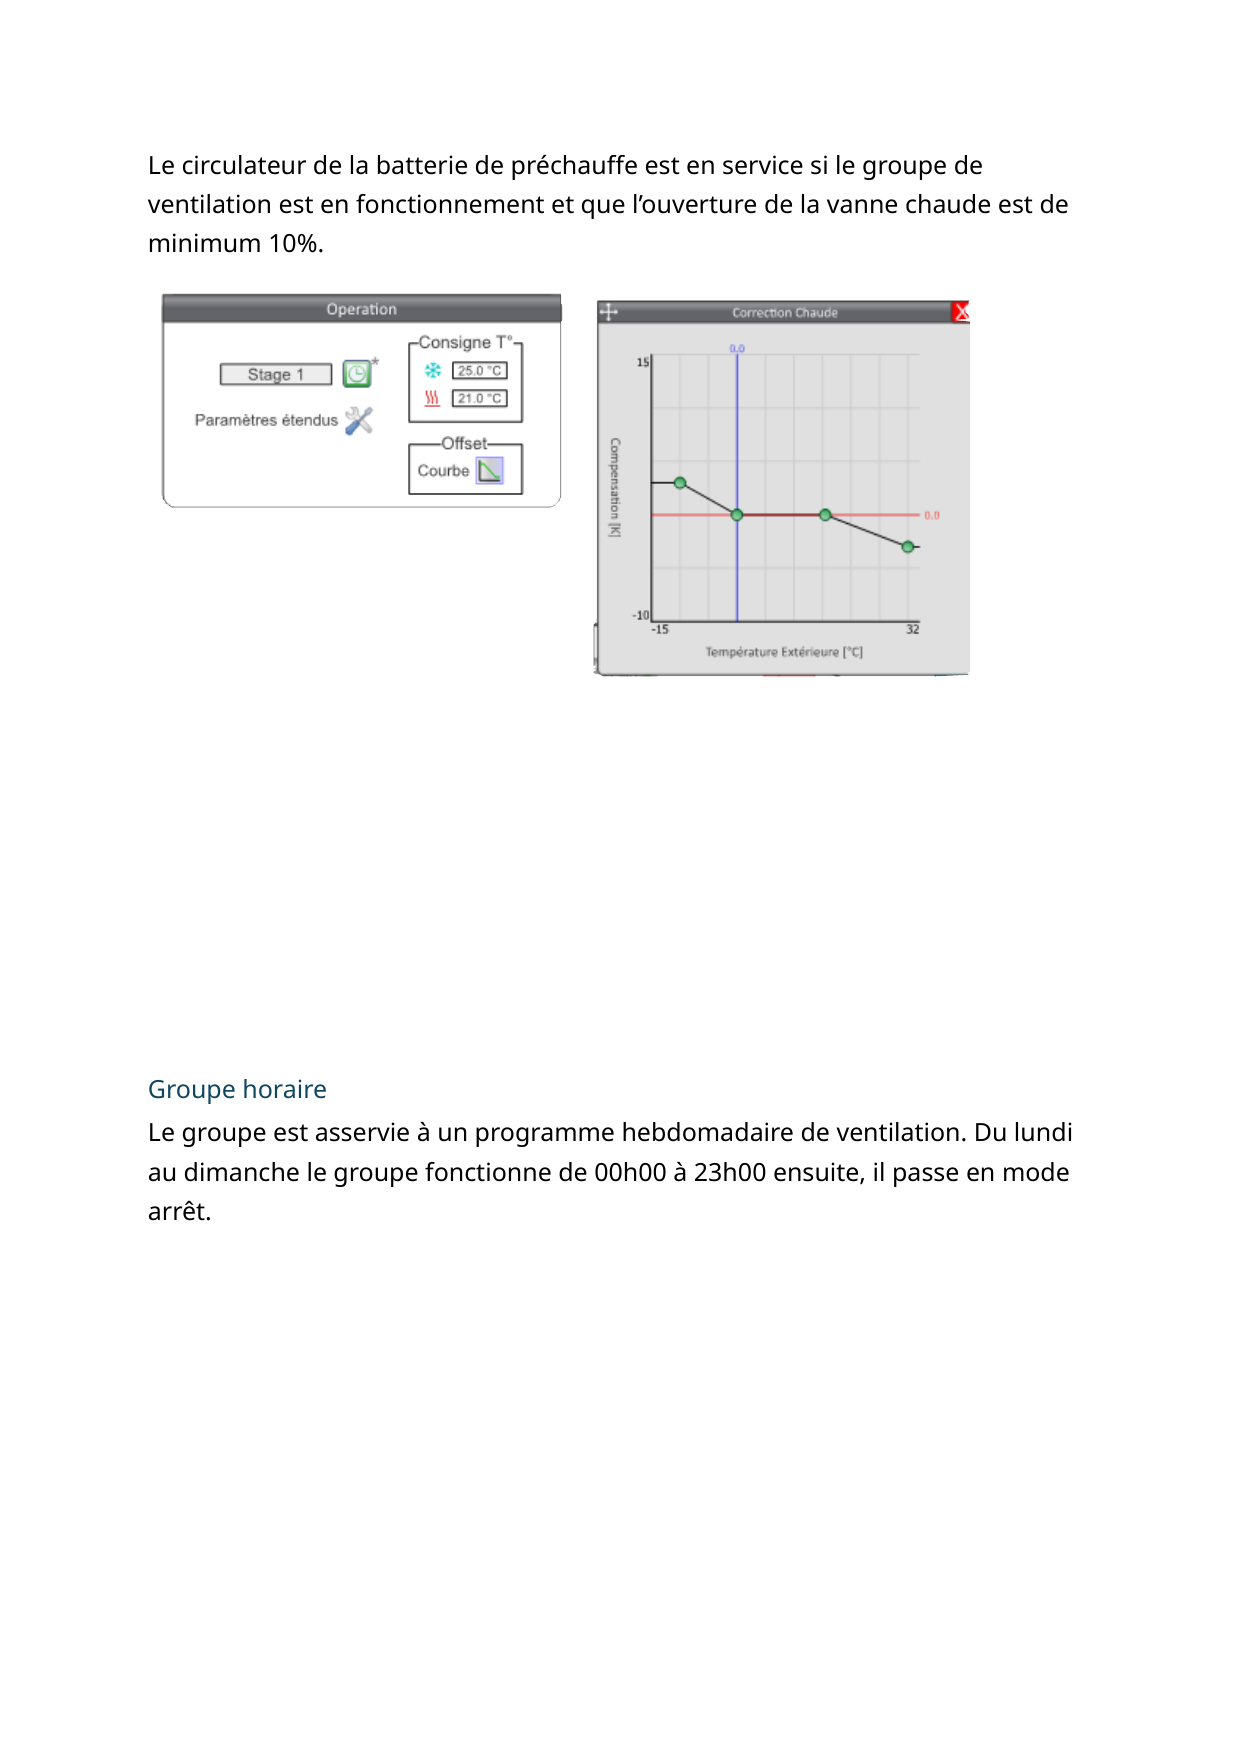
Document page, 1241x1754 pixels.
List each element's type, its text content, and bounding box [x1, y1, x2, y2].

text Le circulateur de la batterie de préchauffe est en service si le groupe de ventilation est en fonctionnement et que l’ouverture de la vanne chaude est de minimum 10%. [148, 148, 1093, 260]
text Le groupe est asservie à un programme hebdomadaire de ventilation. Du lundi au dimanche le groupe fonctionne de 00h00 à 23h00 ensuite, il passe en mode arrêt. [148, 1115, 1093, 1227]
subtitle Groupe horaire [148, 1072, 1093, 1106]
